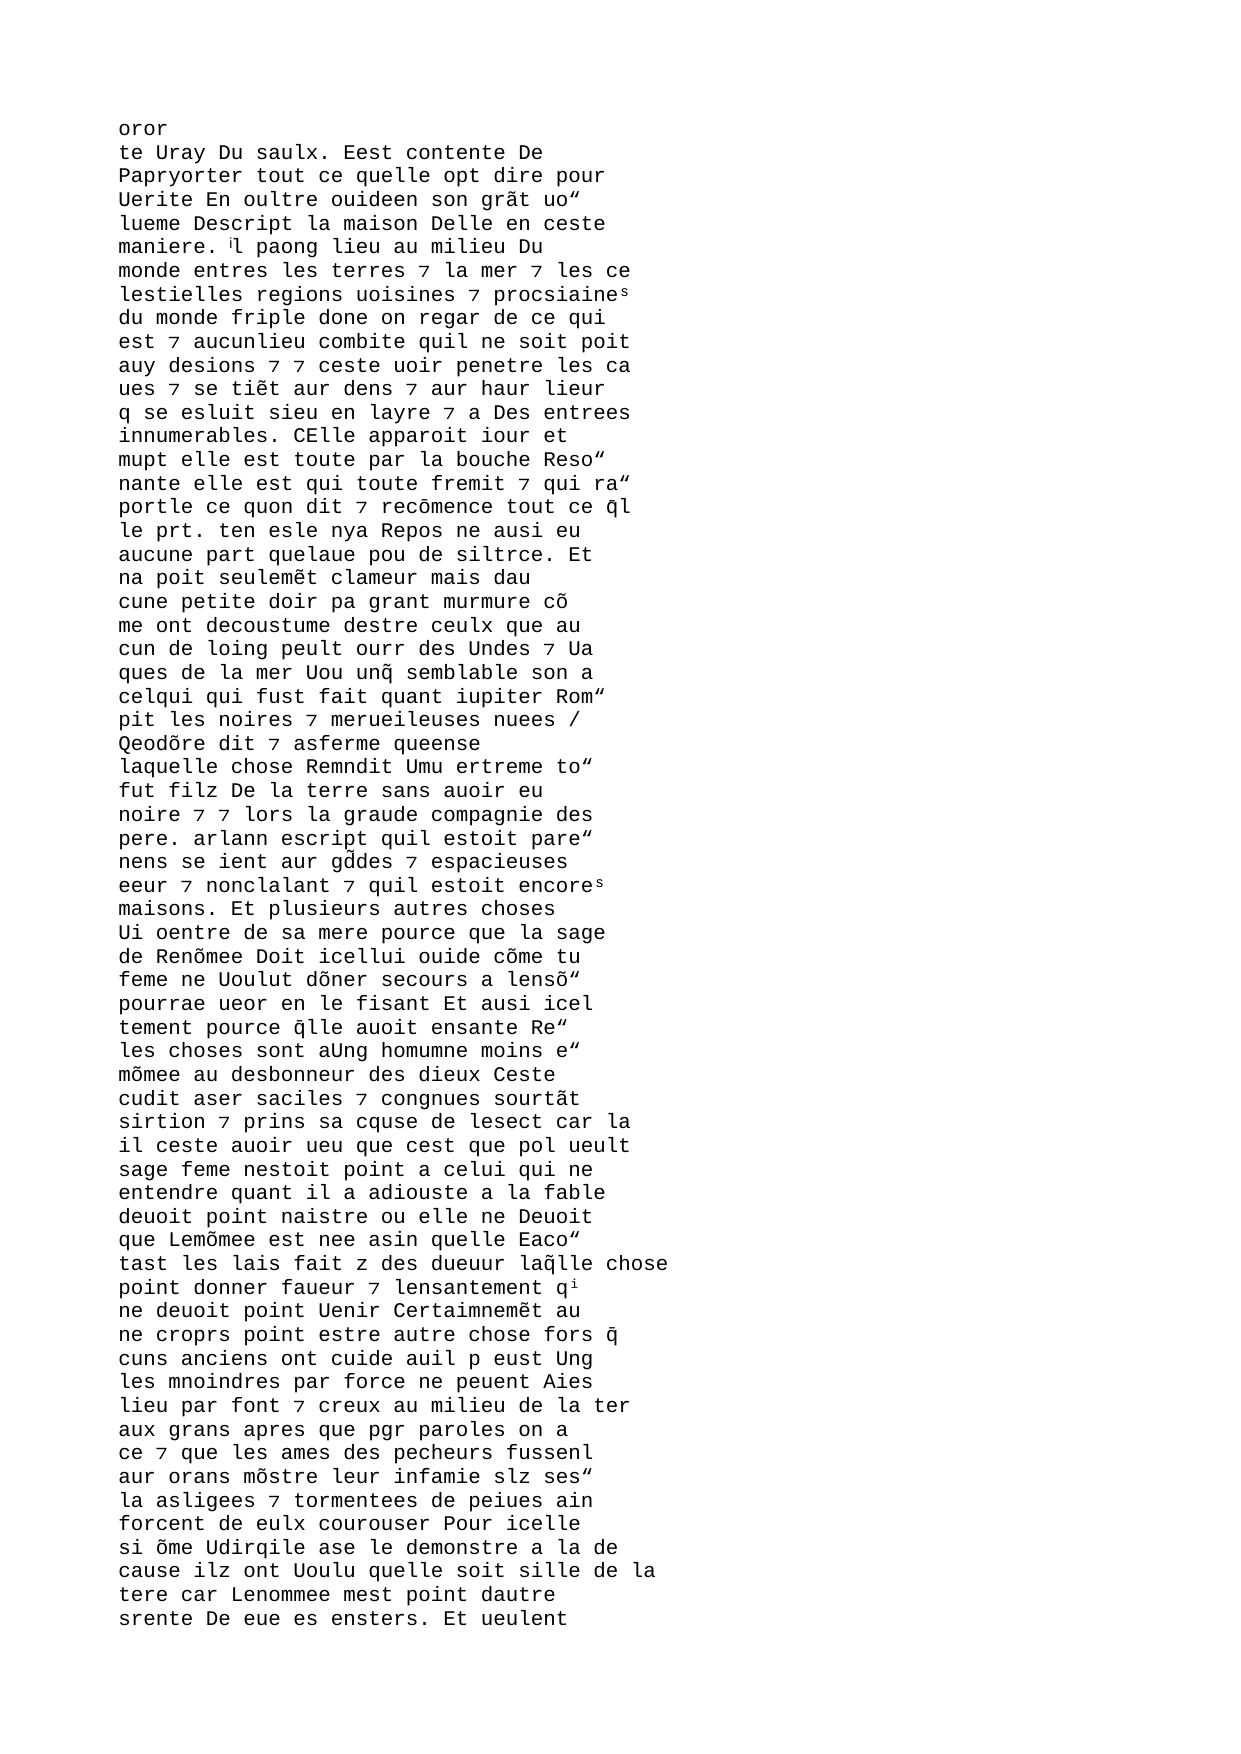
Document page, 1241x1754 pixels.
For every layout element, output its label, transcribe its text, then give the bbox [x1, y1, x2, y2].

text noire ⁊ ⁊ lors la graude compagnie des [118, 804, 1122, 827]
text auy desions ⁊ ⁊ ceste uoir penetre les ca [118, 354, 1122, 378]
text ce ⁊ que les ames des pecheurs fussenl [118, 1442, 1122, 1466]
text fut filz De la terre sans auoir eu [118, 780, 1122, 804]
text nens se ient aur gd̃des ⁊ espacieuses [118, 851, 1122, 875]
text innumerables. CElle apparoit iour et [118, 426, 1122, 449]
text le prt. ten esle nya Repos ne ausi eu [118, 520, 1122, 544]
text que Lemõmee est nee asin quelle Eaco“ [118, 1229, 1122, 1253]
text lueme Descript la maison Delle en ceste [118, 213, 1122, 236]
text ne deuoit point Uenir Certaimnemẽt au [118, 1300, 1122, 1324]
text cudit aser saciles ⁊ congnues sourtãt [118, 1088, 1122, 1111]
text Uerite En oultre ouideen son grãt uo“ [118, 189, 1122, 213]
text maniere. ͥl paong lieu au milieu Du [118, 236, 1122, 260]
text me ont decoustume destre ceulx que au [118, 615, 1122, 638]
text la asligees ⁊ tormentees de peiues ain [118, 1489, 1122, 1513]
text Ui oentre de sa mere pource que la sage [118, 922, 1122, 946]
text pit les noires ⁊ merueileuses nuees / [118, 709, 1122, 733]
text ne croprs point estre autre chose fors q̄ [118, 1324, 1122, 1348]
text aucune part quelaue pou de siltrce. Et [118, 544, 1122, 567]
text oror [118, 118, 1122, 142]
text point donner faueur ⁊ lensantement qⁱ [118, 1277, 1122, 1300]
text tement pource q̄lle auoit ensante Re“ [118, 1017, 1122, 1040]
text Papryorter tout ce quelle opt dire pour [118, 165, 1122, 189]
text monde entres les terres ⁊ la mer ⁊ les ce [118, 260, 1122, 284]
text ues ⁊ se tiẽt aur dens ⁊ aur haur lieur [118, 378, 1122, 402]
text nante elle est qui toute fremit ⁊ qui ra“ [118, 473, 1122, 496]
text pourrae ueor en le fisant Et ausi icel [118, 993, 1122, 1017]
text celqui qui fust fait quant iupiter Rom“ [118, 686, 1122, 709]
text forcent de eulx courouser Pour icelle [118, 1513, 1122, 1537]
text Qeodõre dit ⁊ asferme queense [118, 733, 1122, 757]
text cause ilz ont Uoulu quelle soit sille de la [118, 1561, 1122, 1584]
text mõmee au desbonneur des dieux Ceste [118, 1064, 1122, 1088]
text feme ne Uoulut dõner secours a lensõ“ [118, 969, 1122, 993]
text les choses sont aUng homumne moins e“ [118, 1040, 1122, 1064]
text portle ce quon dit ⁊ recōmence tout ce q̄l [118, 496, 1122, 520]
text laquelle chose Remndit Umu ertreme to“ [118, 757, 1122, 780]
text eeur ⁊ nonclalant ⁊ quil estoit encoreˢ [118, 875, 1122, 898]
text srente De eue es ensters. Et ueulent [118, 1608, 1122, 1631]
text mupt elle est toute par la bouche Reso“ [118, 449, 1122, 473]
text ques de la mer Uou unq̃ semblable son a [118, 662, 1122, 686]
text sage feme nestoit point a celui qui ne [118, 1158, 1122, 1182]
text q se esluit sieu en layre ⁊ a Des entrees [118, 402, 1122, 426]
text les mnoindres par force ne peuent Aies [118, 1371, 1122, 1395]
text cun de loing peult ourr des Undes ⁊ Ua [118, 638, 1122, 662]
text pere. arlann escript quil estoit pare“ [118, 827, 1122, 851]
text si õme Udirqile ase le demonstre a la de [118, 1537, 1122, 1561]
text de Renõmee Doit icellui ouide cõme tu [118, 946, 1122, 969]
text lestielles regions uoisines ⁊ procsiaineˢ [118, 284, 1122, 307]
text te Uray Du saulx. Eest contente De [118, 142, 1122, 165]
text deuoit point naistre ou elle ne Deuoit [118, 1206, 1122, 1229]
text il ceste auoir ueu que cest que pol ueult [118, 1135, 1122, 1158]
text cune petite doir pa grant murmure cõ [118, 591, 1122, 615]
text aur orans mõstre leur infamie slz ses“ [118, 1466, 1122, 1489]
text sirtion ⁊ prins sa cquse de lesect car la [118, 1111, 1122, 1135]
text aux grans apres que pgr paroles on a [118, 1419, 1122, 1442]
text tere car Lenommee mest point dautre [118, 1584, 1122, 1608]
text maisons. Et plusieurs autres choses [118, 898, 1122, 922]
text entendre quant il a adiouste a la fable [118, 1182, 1122, 1206]
text na poit seulemẽt clameur mais dau [118, 567, 1122, 591]
text lieu par font ⁊ creux au milieu de la ter [118, 1395, 1122, 1419]
text du monde friple done on regar de ce qui [118, 307, 1122, 331]
text tast les lais fait z des dueuur laq̃lle chose [118, 1253, 1122, 1277]
text cuns anciens ont cuide auil p eust Ung [118, 1348, 1122, 1371]
text est ⁊ aucunlieu combite quil ne soit poit [118, 331, 1122, 354]
